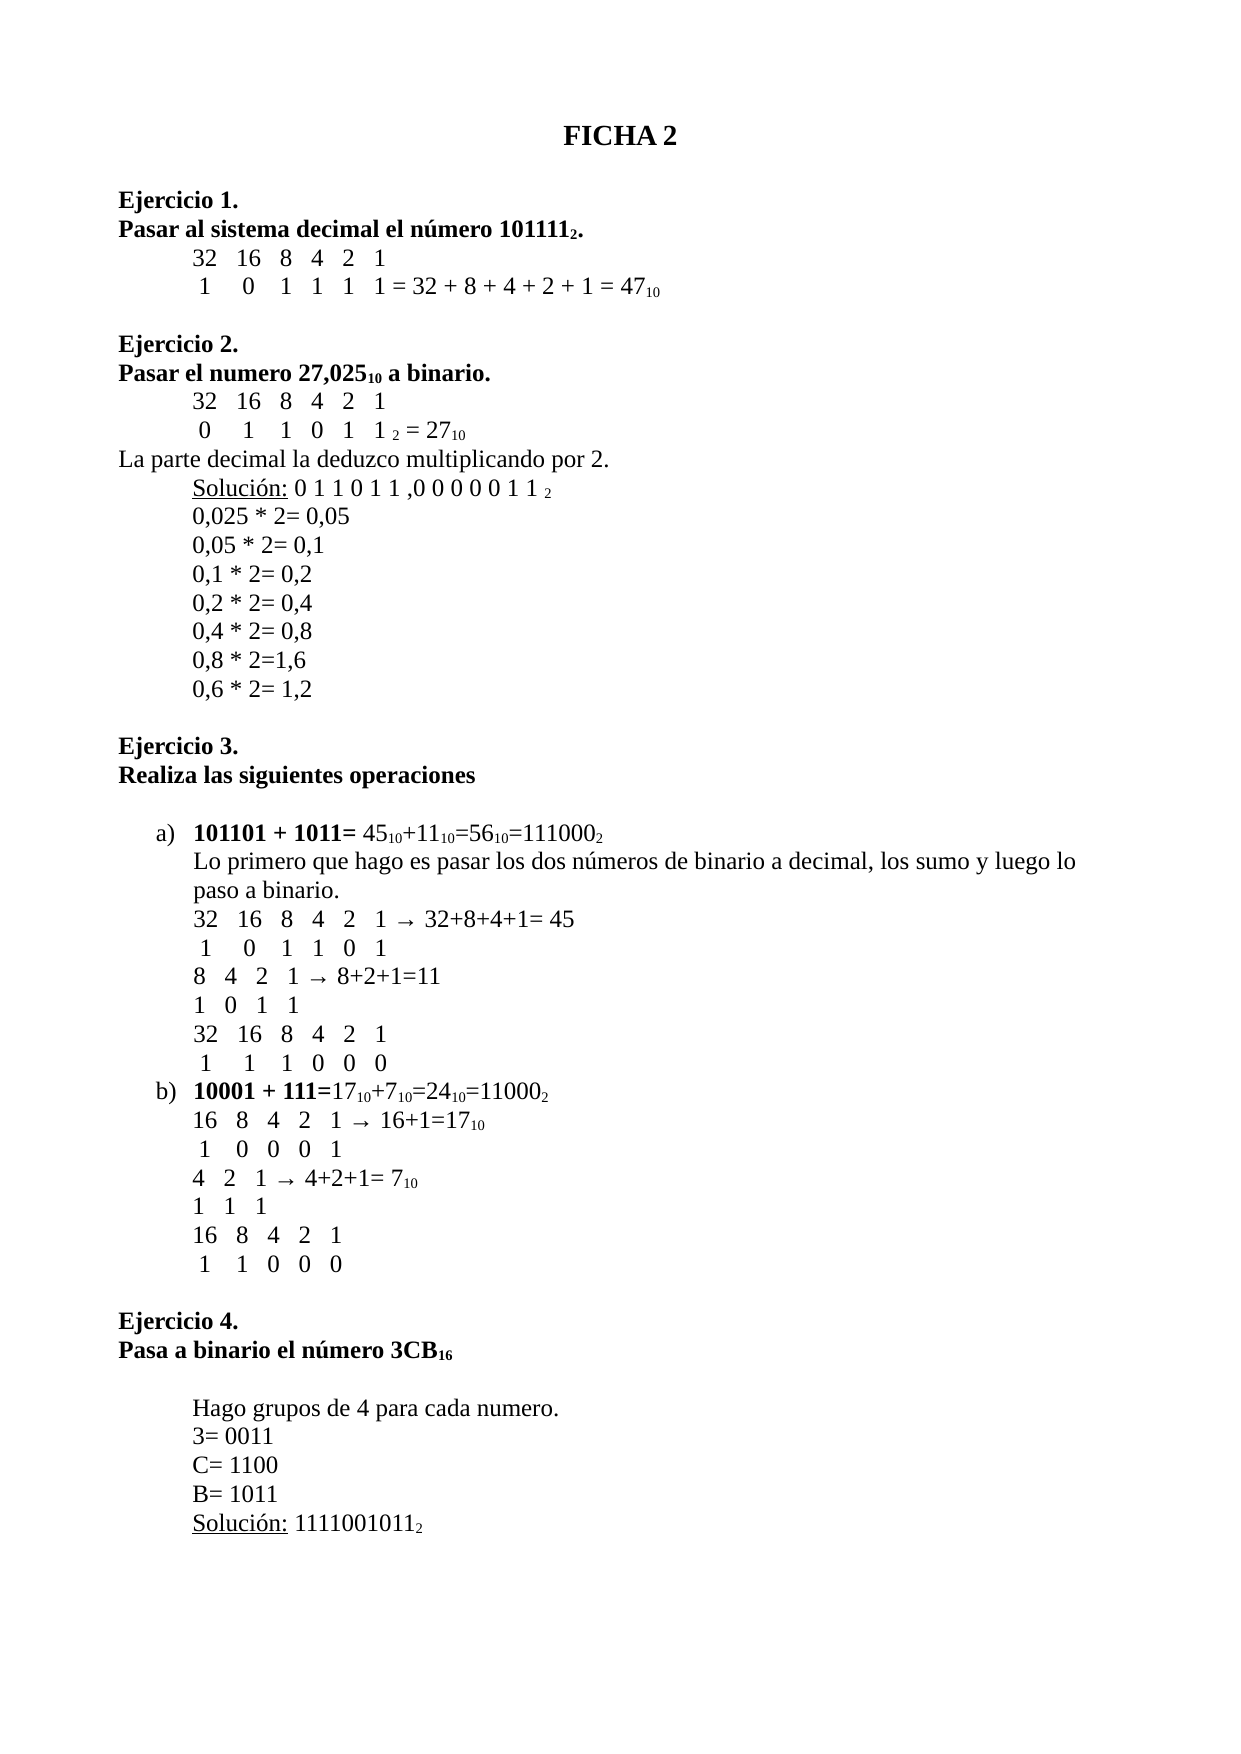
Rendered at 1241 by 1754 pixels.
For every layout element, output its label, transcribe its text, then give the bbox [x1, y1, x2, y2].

text 0,4 * 2= 0,8 [118, 616, 1122, 645]
text Pasa a binario el número 3CB16 [118, 1335, 1122, 1364]
text 4 2 1 → 4+2+1= 710 [118, 1163, 1122, 1191]
list 32 16 8 4 2 1 [156, 1019, 1122, 1048]
text La parte decimal la deduzco multiplicando por 2. [118, 444, 1122, 473]
text 32 16 8 4 2 1 [118, 243, 1122, 271]
text 0,2 * 2= 0,4 [118, 588, 1122, 616]
text 16 8 4 2 1 → 16+1=1710 [118, 1105, 1122, 1134]
text 0,1 * 2= 0,2 [118, 559, 1122, 588]
text Hago grupos de 4 para cada numero. [118, 1393, 1122, 1421]
text C= 1100 [118, 1450, 1122, 1479]
text 1 0 1 1 1 1 = 32 + 8 + 4 + 2 + 1 = 4710 [118, 271, 1122, 300]
text 1 1 1 [118, 1191, 1122, 1220]
text Ejercicio 2. [118, 329, 1122, 358]
list 101101 + 1011= 4510+1110=5610=1110002 [156, 818, 1122, 846]
list 1 0 1 1 0 1 [156, 933, 1122, 961]
text B= 1011 [118, 1479, 1122, 1508]
list 8 4 2 1 → 8+2+1=11 [156, 961, 1122, 990]
text 0,8 * 2=1,6 [118, 645, 1122, 674]
text Ejercicio 3. [118, 731, 1122, 760]
list 1 1 1 0 0 0 [156, 1048, 1122, 1076]
text Realiza las siguientes operaciones [118, 760, 1122, 789]
text 0,025 * 2= 0,05 [118, 501, 1122, 530]
text 32 16 8 4 2 1 [118, 386, 1122, 415]
list Lo primero que hago es pasar los dos números de binario a decimal, los sumo y luego lo paso a binario. [156, 846, 1122, 904]
text 16 8 4 2 1 [118, 1220, 1122, 1249]
text 0,05 * 2= 0,1 [118, 530, 1122, 559]
text Solución: 11110010112 [118, 1508, 1122, 1536]
text FICHA 2 [118, 118, 1122, 152]
list 1 0 1 1 [156, 990, 1122, 1019]
list 32 16 8 4 2 1 → 32+8+4+1= 45 [156, 904, 1122, 933]
text 0 1 1 0 1 1 2 = 2710 [118, 415, 1122, 444]
text Ejercicio 1. [118, 185, 1122, 214]
text Pasar al sistema decimal el número 1011112. [118, 214, 1122, 243]
text 3= 0011 [118, 1421, 1122, 1450]
text Solución: 0 1 1 0 1 1 ,0 0 0 0 0 1 1 2 [118, 473, 1122, 501]
text Ejercicio 4. [118, 1306, 1122, 1335]
list 10001 + 111=1710+710=2410=110002 [156, 1076, 1122, 1105]
text 0,6 * 2= 1,2 [118, 674, 1122, 703]
text Pasar el numero 27,02510 a binario. [118, 358, 1122, 386]
text 1 0 0 0 1 [118, 1134, 1122, 1163]
text 1 1 0 0 0 [118, 1249, 1122, 1278]
